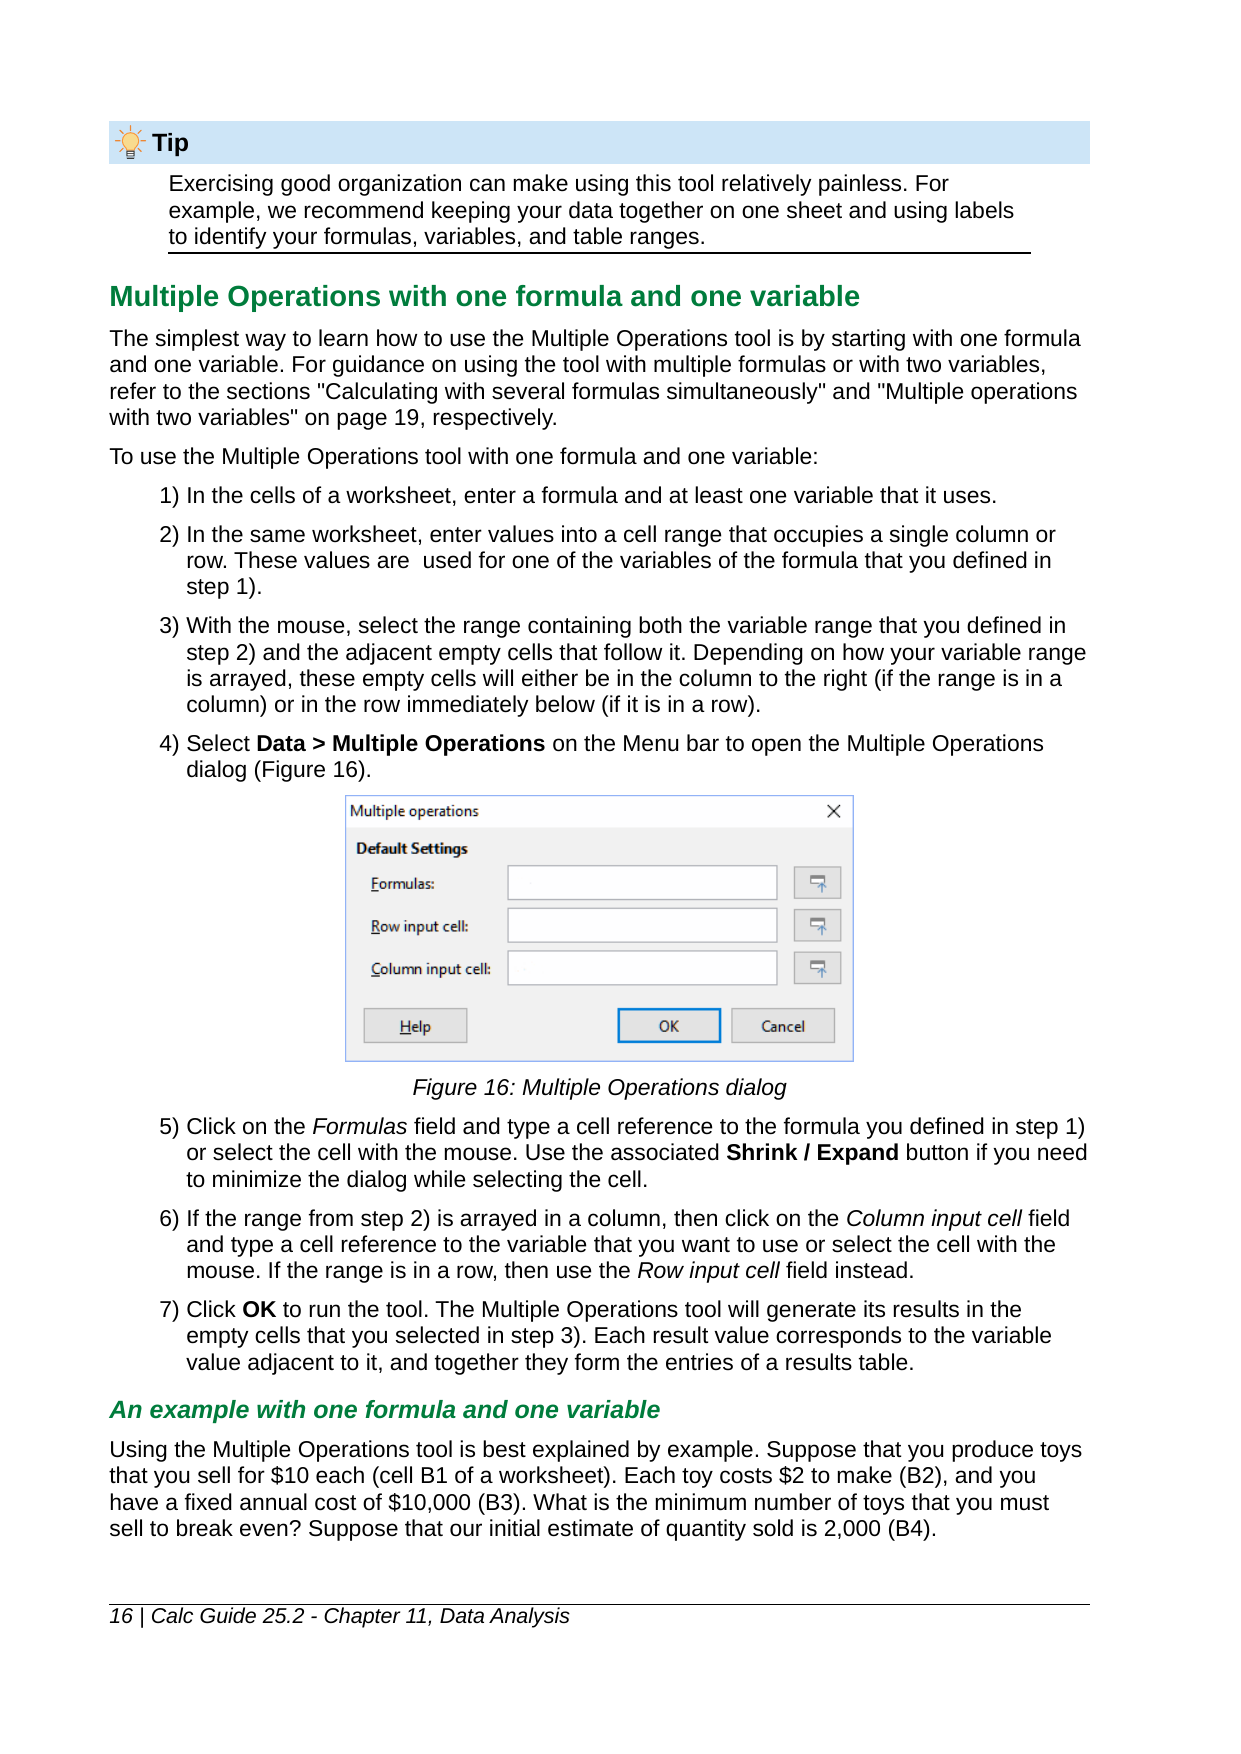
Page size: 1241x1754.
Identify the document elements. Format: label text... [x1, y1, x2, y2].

list Click on the Formulas field and type a cell reference to the formula you defined in step 1) or select the cell with the mouse. Use the associated Shrink / Expand button if you need to minimize the dialog while selecting the cell. [186, 1113, 1090, 1192]
list To use the Multiple Operations tool with one formula and one variable: [109, 443, 1090, 469]
subtitle Tip [109, 121, 1090, 164]
text The simplest way to learn how to use the Multiple Operations tool is by starting with one formula and one variable. For guidance on using the tool with multiple formulas or with two variables, refer to the sections "Calculating with several formulas simultaneously" and "Multiple operations with two variables" on page 19, respectively. [109, 325, 1090, 430]
text Using the Multiple Operations tool is best explained by example. Suppose that you produce toys that you sell for $10 each (cell B1 of a worksheet). Each toy costs $2 to make (B2), and you have a fixed annual cost of $10,000 (B3). What is the minimum number of toys that you must sell to break even? Suppose that our initial estimate of quantity sold is 2,000 (B4). [109, 1436, 1090, 1541]
list In the same worksheet, enter values into a cell range that occupies a single column or row. These values are used for one of the variables of the formula that you defined in step 1). [186, 521, 1090, 600]
list If the range from step 2) is arrayed in a column, then click on the Column input cell field and type a cell reference to the variable that you want to use or select the cell with the mouse. If the range is in a row, then use the Row input cell field instead. [186, 1204, 1090, 1283]
subtitle Multiple Operations with one formula and one variable [109, 279, 1090, 313]
list In the cells of a worksheet, enter a formula and at least one variable that it uses. [186, 482, 1090, 508]
text Exercising good organization can make using this tool relatively painless. For example, we recommend keeping your data together on one sheet and using labels to identify your formulas, variables, and table ranges. [168, 170, 1031, 252]
text Figure 16: Multiple Operations dialog [345, 1074, 854, 1101]
picture [345, 795, 854, 1062]
list With the mouse, select the range containing both the variable range that you defined in step 2) and the adjacent empty cells that follow it. Depending on how your variable range is arrayed, these empty cells will either be in the column to the right (if the range is in a column) or in the row immediately below (if it is in a row). [186, 612, 1090, 718]
subtitle An example with one formula and one variable [109, 1394, 1090, 1423]
list Select Data > Multiple Operations on the Menu bar to open the Multiple Operations dialog (Figure 16). [186, 730, 1090, 783]
list Click OK to run the tool. The Multiple Operations tool will generate its results in the empty cells that you selected in step 3). Each result value corresponds to the variable value adjacent to it, and together they form the entries of a results table. [186, 1296, 1090, 1375]
